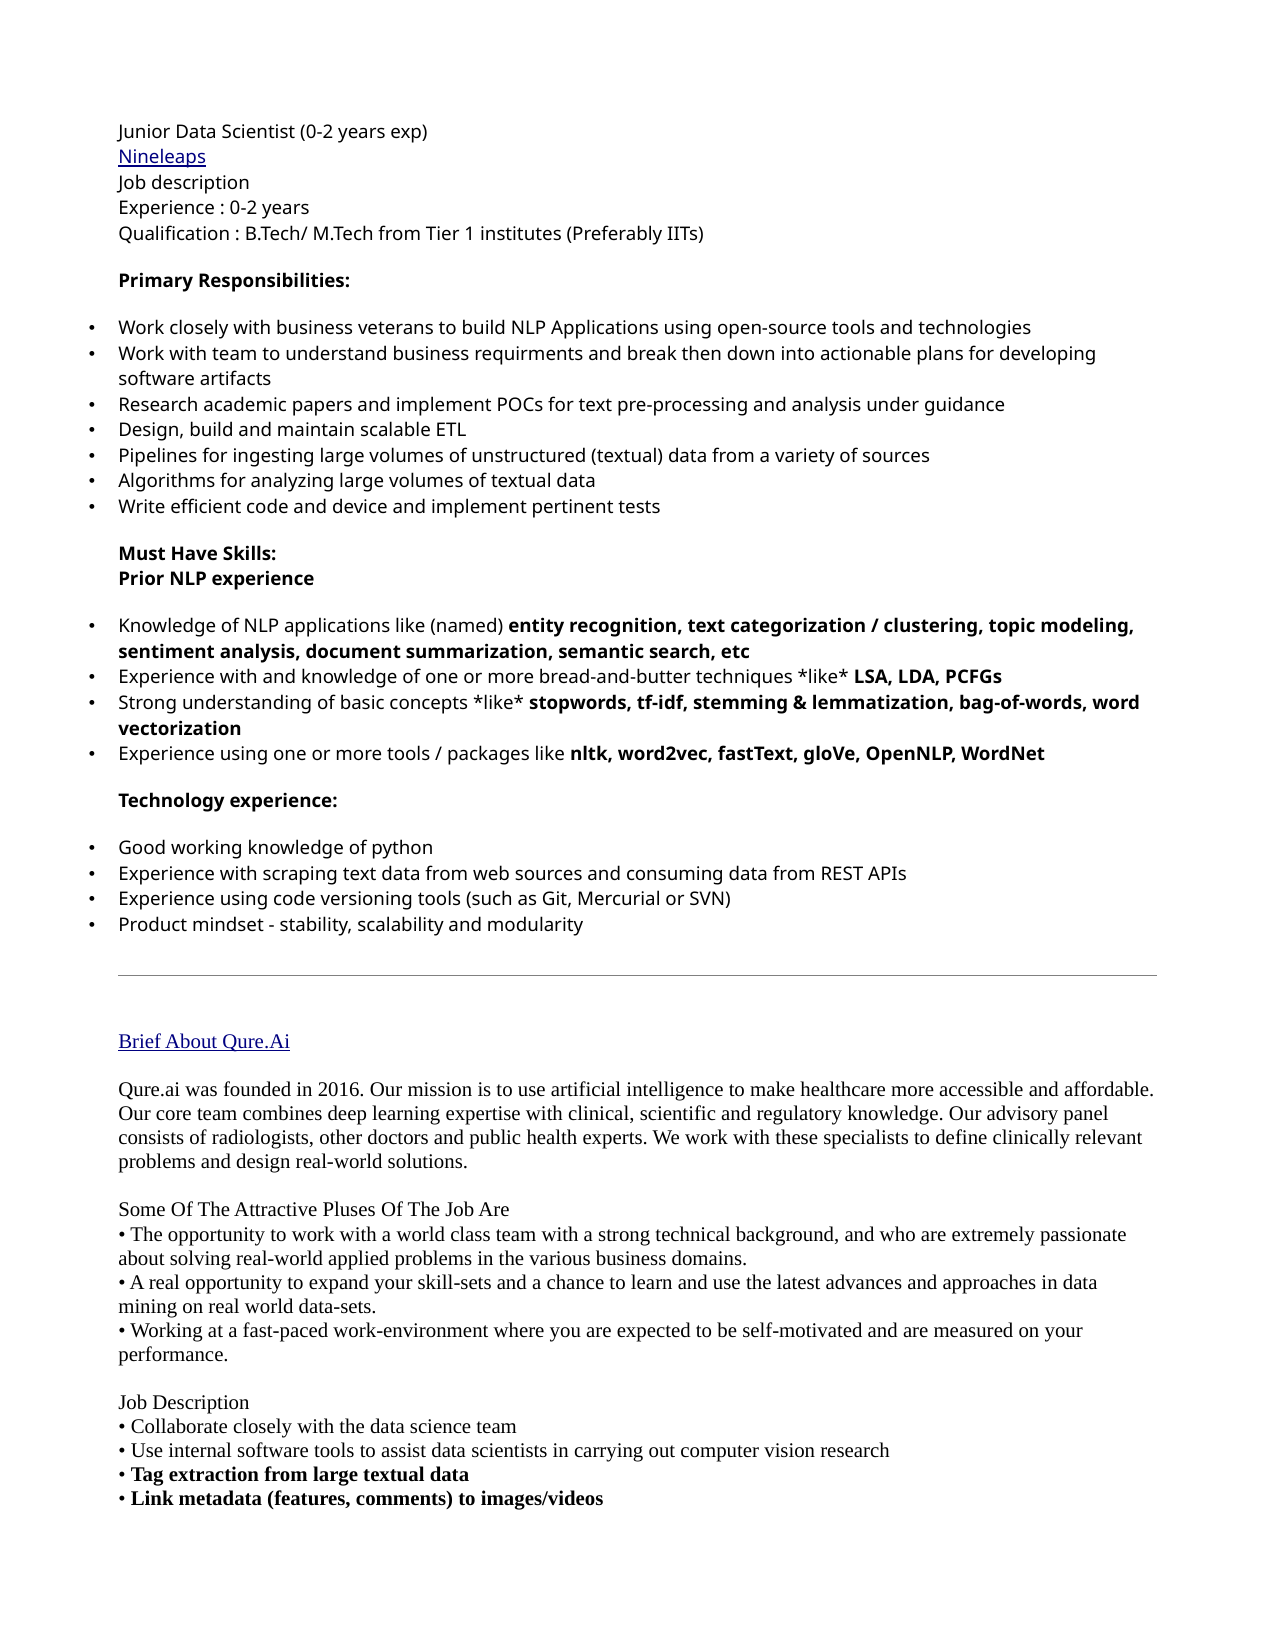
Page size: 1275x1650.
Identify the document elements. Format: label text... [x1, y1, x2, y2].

list Experience with and knowledge of one or more bread-and-butter techniques *like* LSA, LDA, PCFGs [118, 664, 1157, 689]
text • Working at a fast-paced work-environment where you are expected to be self-motivated and are measured on your performance. [118, 1318, 1157, 1366]
list Experience with scraping text data from web sources and consuming data from REST APIs [118, 860, 1157, 886]
text Qualification : B.Tech/ M.Tech from Tier 1 institutes (Preferably IITs) [118, 220, 1157, 246]
list Work with team to understand business requirments and break then down into actionable plans for developing software artifacts [118, 340, 1157, 391]
text Nineleaps [118, 144, 1157, 169]
list Research academic papers and implement POCs for text pre-processing and analysis under guidance [118, 391, 1157, 416]
list Design, build and maintain scalable ETL [118, 416, 1157, 442]
list Pipelines for ingesting large volumes of unstructured (textual) data from a variety of sources [118, 442, 1157, 467]
list Product mindset - stability, scalability and modularity [118, 911, 1157, 937]
list Work closely with business veterans to build NLP Applications using open-source tools and technologies [118, 314, 1157, 340]
list Knowledge of NLP applications like (named) entity recognition, text categorization / clustering, topic modeling, sentiment analysis, document summarization, semantic search, etc [118, 613, 1157, 664]
text • A real opportunity to expand your skill-sets and a chance to learn and use the latest advances and approaches in data mining on real world data-sets. [118, 1269, 1157, 1318]
text Technology experience: [118, 787, 1157, 813]
text Prior NLP experience [118, 566, 1157, 591]
text Brief About Qure.Ai [118, 1029, 1157, 1053]
list Strong understanding of basic concepts *like* stopwords, tf-idf, stemming & lemmatization, bag-of-words, word vectorization [118, 689, 1157, 740]
list Algorithms for analyzing large volumes of textual data [118, 467, 1157, 493]
text • Tag extraction from large textual data [118, 1462, 1157, 1486]
list Experience using one or more tools / packages like nltk, word2vec, fastText, gloVe, OpenNLP, WordNet [118, 740, 1157, 766]
text Qure.ai was founded in 2016. Our mission is to use artificial intelligence to make healthcare more accessible and affordable. Our core team combines deep learning expertise with clinical, scientific and regulatory knowledge. Our advisory panel consists of radiologists, other doctors and public health experts. We work with these specialists to define clinically relevant problems and design real-world solutions. [118, 1077, 1157, 1173]
text • Link metadata (features, comments) to images/videos [118, 1486, 1157, 1510]
text Some Of The Attractive Pluses Of The Job Are [118, 1197, 1157, 1221]
text Must Have Skills: [118, 540, 1157, 566]
text Primary Responsibilities: [118, 267, 1157, 293]
list Experience using code versioning tools (such as Git, Mercurial or SVN) [118, 886, 1157, 911]
text Junior Data Scientist (0-2 years exp) [118, 118, 1157, 144]
subtitle Job description [118, 169, 1157, 195]
text • Use internal software tools to assist data scientists in carrying out computer vision research [118, 1438, 1157, 1462]
text • The opportunity to work with a world class team with a strong technical background, and who are extremely passionate about solving real-world applied problems in the various business domains. [118, 1221, 1157, 1269]
list Good working knowledge of python [118, 834, 1157, 860]
text Job Description [118, 1390, 1157, 1414]
text • Collaborate closely with the data science team [118, 1414, 1157, 1438]
text Experience : 0-2 years [118, 195, 1157, 220]
list Write efficient code and device and implement pertinent tests [118, 493, 1157, 518]
